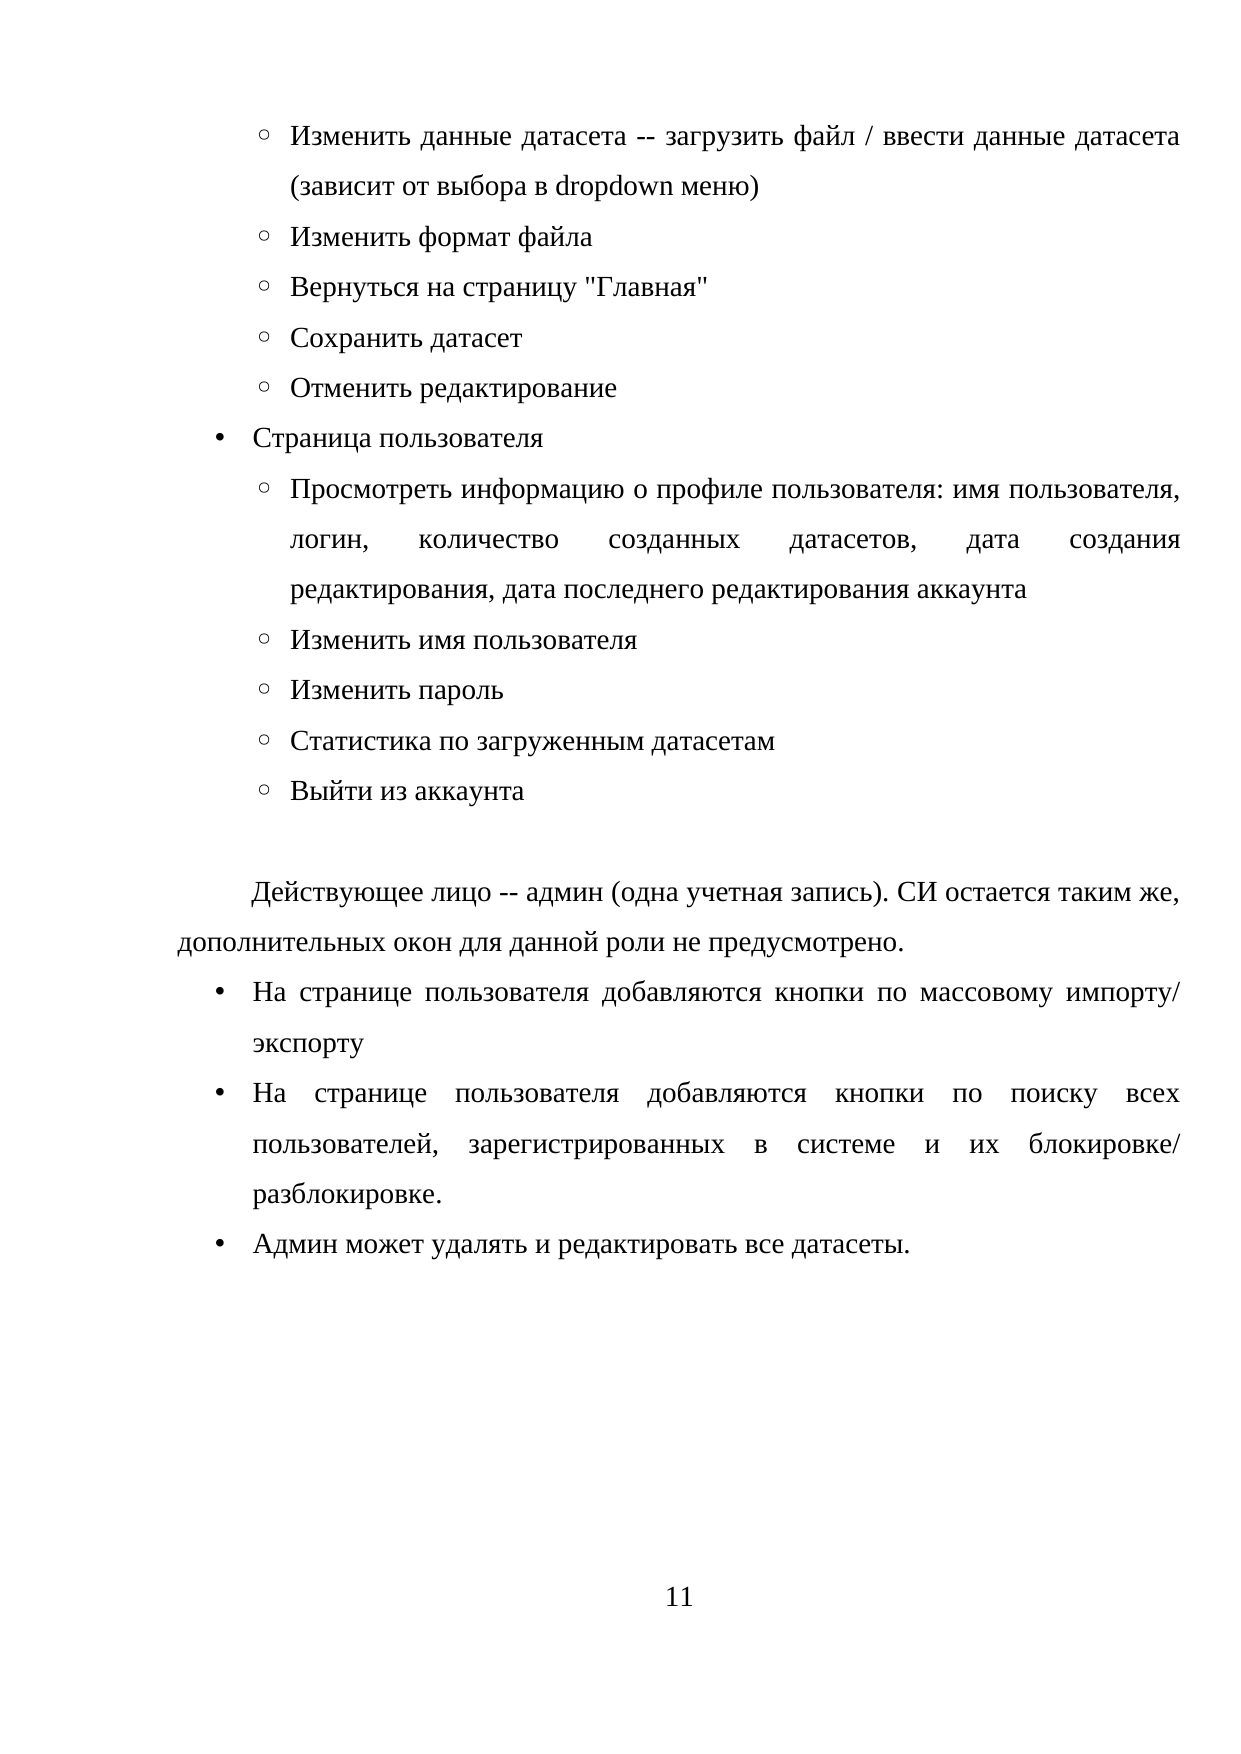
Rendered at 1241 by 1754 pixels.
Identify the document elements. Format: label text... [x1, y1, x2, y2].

list Просмотреть информацию о профиле пользователя: имя пользователя, логин, количество созданных датасетов, дата создания редактирования, дата последнего редактирования аккаунта [252, 471, 1181, 605]
text Действующее лицо -- админ (одна учетная запись). СИ остается таким же, дополнительных окон для данной роли не предусмотрено. [177, 874, 1181, 958]
list Вернуться на страницу "Главная" [252, 269, 1181, 303]
list Изменить формат файла [252, 219, 1181, 252]
list Статистика по загруженным датасетам [252, 723, 1181, 756]
list Выйти из аккаунта [252, 773, 1181, 807]
list На странице пользователя добавляются кнопки по поиску всех пользователей, зарегистрированных в системе и их блокировке/ разблокировке. [215, 1075, 1181, 1209]
list Сохранить датасет [252, 320, 1181, 353]
list Страница пользователя [215, 421, 1181, 454]
list Отменить редактирование [252, 370, 1181, 404]
list Админ может удалять и редактировать все датасеты. [215, 1226, 1181, 1260]
list Изменить данные датасета -- загрузить файл / ввести данные датасета (зависит от выбора в dropdown меню) [252, 118, 1181, 202]
list Изменить имя пользователя [252, 622, 1181, 656]
list На странице пользователя добавляются кнопки по массовому импорту/ экспорту [215, 974, 1181, 1058]
list Изменить пароль [252, 672, 1181, 706]
